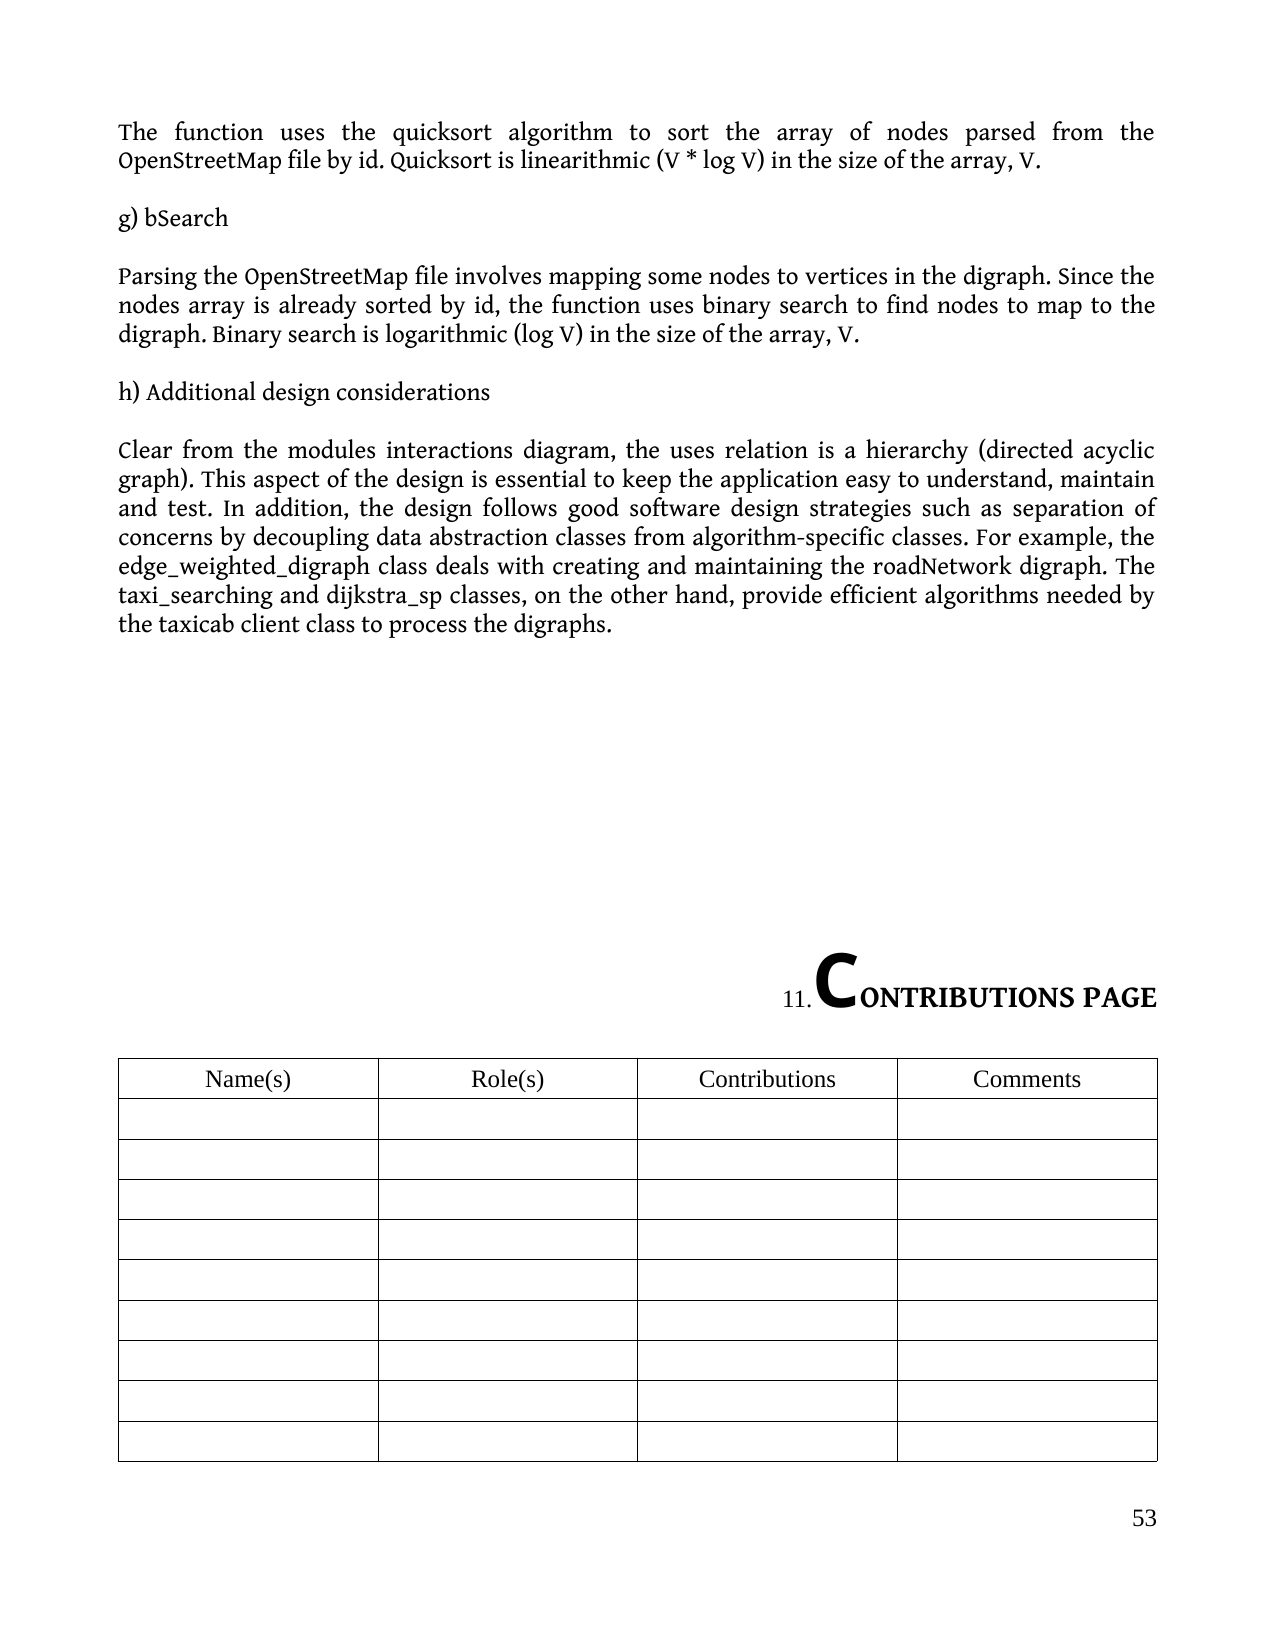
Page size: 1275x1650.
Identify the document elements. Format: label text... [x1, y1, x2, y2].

table_cell [898, 1180, 1157, 1219]
table_header Role(s) [379, 1059, 637, 1098]
table_cell [898, 1140, 1157, 1179]
text The function uses the quicksort algorithm to sort the array of nodes parsed from the OpenStreetMap file by id. Quicksort is linearithmic (V * log V) in the size of the array, V. [118, 118, 1157, 176]
table_cell [119, 1341, 378, 1380]
table_cell [119, 1301, 378, 1340]
text g) bSearch [118, 205, 1157, 234]
table_cell [638, 1099, 897, 1138]
table_cell [898, 1301, 1157, 1340]
table_cell [898, 1220, 1157, 1259]
table_cell [898, 1260, 1157, 1300]
table_cell [638, 1220, 897, 1259]
table_cell [898, 1099, 1157, 1138]
table_cell [379, 1260, 637, 1300]
text Clear from the modules interactions diagram, the uses relation is a hierarchy (directed acyclic graph). This aspect of the design is essential to keep the application easy to understand, maintain and test. In addition, the design follows good software design strategies such as separation of concerns by decoupling data abstraction classes from algorithm-specific classes. For example, the edge_weighted_digraph class deals with creating and maintaining the roadNetwork digraph. The taxi_searching and dijkstra_sp classes, on the other hand, provide efficient algorithms needed by the taxicab client class to process the digraphs. [118, 437, 1157, 639]
table_cell [638, 1140, 897, 1179]
table_header Name(s) [119, 1059, 378, 1098]
table_cell [898, 1341, 1157, 1380]
text h) Additional design considerations [118, 379, 1157, 408]
table_cell [119, 1220, 378, 1259]
table_cell [119, 1260, 378, 1300]
table_cell [379, 1381, 637, 1421]
table_header Contributions [638, 1059, 897, 1098]
table_cell [898, 1422, 1157, 1461]
table_cell [379, 1099, 637, 1138]
table_cell [379, 1301, 637, 1340]
table_cell [379, 1422, 637, 1461]
table_header Comments [898, 1059, 1157, 1098]
table_cell [898, 1381, 1157, 1421]
table_cell [638, 1422, 897, 1461]
table_cell [119, 1140, 378, 1179]
table_cell [379, 1140, 637, 1179]
table_cell [638, 1301, 897, 1340]
table_cell [638, 1180, 897, 1219]
table_cell [119, 1180, 378, 1219]
table_cell [119, 1099, 378, 1138]
table_cell [638, 1260, 897, 1300]
table_cell [119, 1422, 378, 1461]
table_cell [379, 1341, 637, 1380]
text 11.CONTRIBUTIONS PAGE [118, 927, 1157, 1029]
table_cell [638, 1381, 897, 1421]
table_cell [379, 1180, 637, 1219]
table_cell [119, 1381, 378, 1421]
table_cell [638, 1341, 897, 1380]
table_cell [379, 1220, 637, 1259]
text Parsing the OpenStreetMap file involves mapping some nodes to vertices in the digraph. Since the nodes array is already sorted by id, the function uses binary search to find nodes to map to the digraph. Binary search is logarithmic (log V) in the size of the array, V. [118, 263, 1157, 350]
